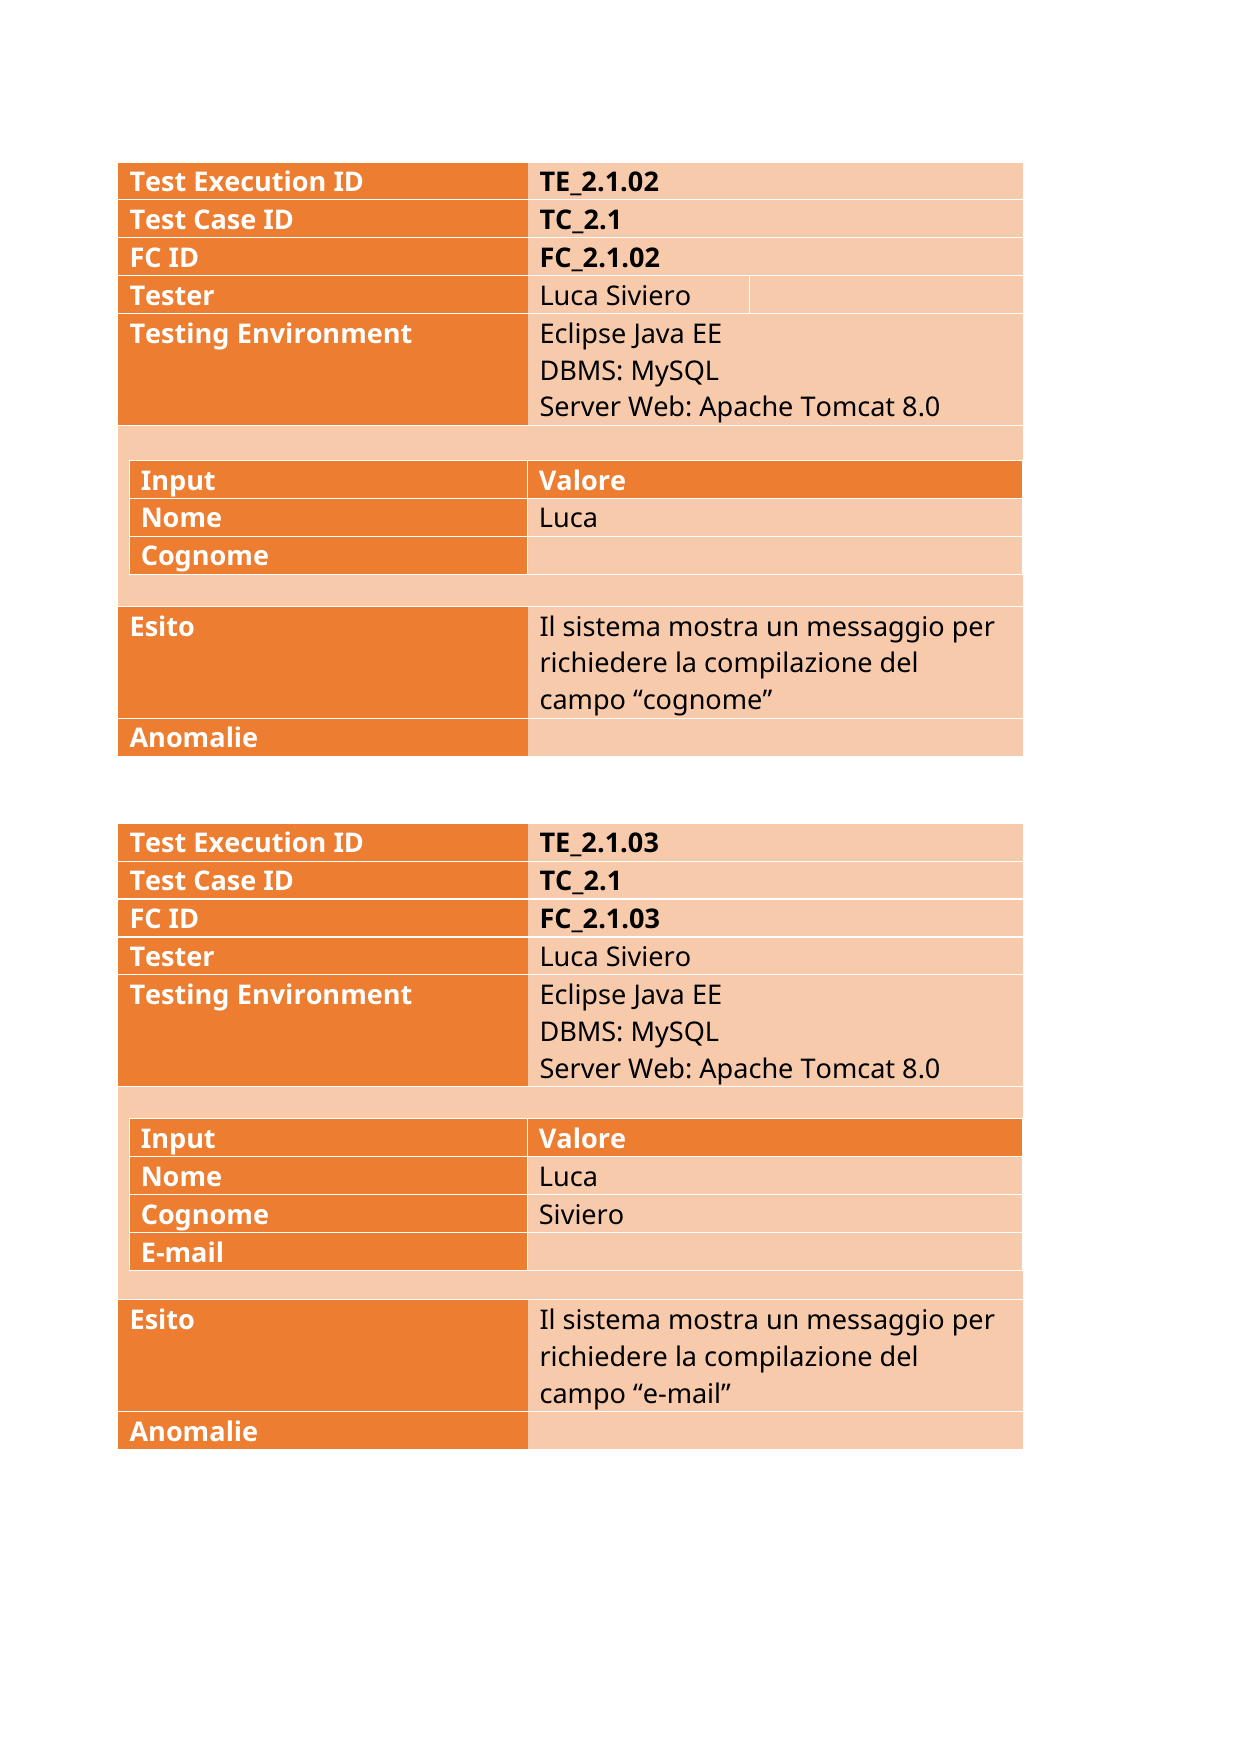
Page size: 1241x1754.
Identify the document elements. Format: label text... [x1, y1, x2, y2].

table_cell Siviero [528, 1195, 1022, 1232]
table_cell [528, 537, 1022, 574]
table_cell Nome [130, 1157, 527, 1194]
table_cell Luca Siviero [528, 938, 764, 974]
table_cell Eclipse Java EE DBMS: MySQL Server Web: Apache Tomcat 8.0 [528, 314, 1023, 425]
table_header Valore [528, 1119, 1022, 1156]
table_cell Test Case ID [118, 200, 528, 237]
table_cell [118, 1087, 1023, 1299]
table_header Input [130, 461, 527, 498]
table_header Valore [528, 461, 1022, 498]
table_cell [528, 1233, 1022, 1270]
table_cell [750, 276, 1023, 313]
table_cell Testing Environment [118, 314, 528, 425]
table_cell [528, 1412, 1023, 1449]
table_cell FC ID [118, 238, 528, 275]
table_header Test Execution ID [118, 824, 528, 861]
table_cell Eclipse Java EE DBMS: MySQL Server Web: Apache Tomcat 8.0 [528, 975, 1023, 1086]
table_cell TC_2.1 [528, 862, 1023, 898]
table_cell Il sistema mostra un messaggio per richiedere la compilazione del campo “cognome” [528, 607, 1023, 718]
table_cell FC ID [118, 900, 528, 936]
table_cell Luca [528, 499, 1022, 536]
table_header TE_2.1.03 [528, 824, 1023, 861]
table_cell Tester [118, 938, 528, 974]
table_cell Nome [130, 499, 527, 536]
table_cell FC_2.1.02 [528, 238, 1023, 275]
table_cell Luca [528, 1157, 1022, 1194]
table_cell Anomalie [118, 719, 528, 756]
table_cell [528, 719, 1023, 756]
table_header Input [130, 1119, 527, 1156]
table_cell Esito [118, 607, 528, 718]
table_header Test Execution ID [118, 163, 528, 199]
table_cell Cognome [130, 537, 527, 574]
table_cell Esito [118, 1300, 528, 1411]
table_cell TC_2.1 [528, 200, 1023, 237]
table_cell Test Case ID [118, 862, 528, 898]
table_cell [764, 938, 1023, 974]
table_cell [118, 426, 1023, 606]
table_cell FC_2.1.03 [528, 900, 1023, 936]
table_cell Il sistema mostra un messaggio per richiedere la compilazione del campo “e-mail” [528, 1300, 1023, 1411]
table_cell Anomalie [118, 1412, 528, 1449]
table_cell Tester [118, 276, 528, 313]
table_cell E-mail [130, 1233, 527, 1270]
table_cell Testing Environment [118, 975, 528, 1086]
table_cell Luca Siviero [528, 276, 749, 313]
table_header TE_2.1.02 [528, 163, 1023, 199]
table_cell Cognome [130, 1195, 527, 1232]
